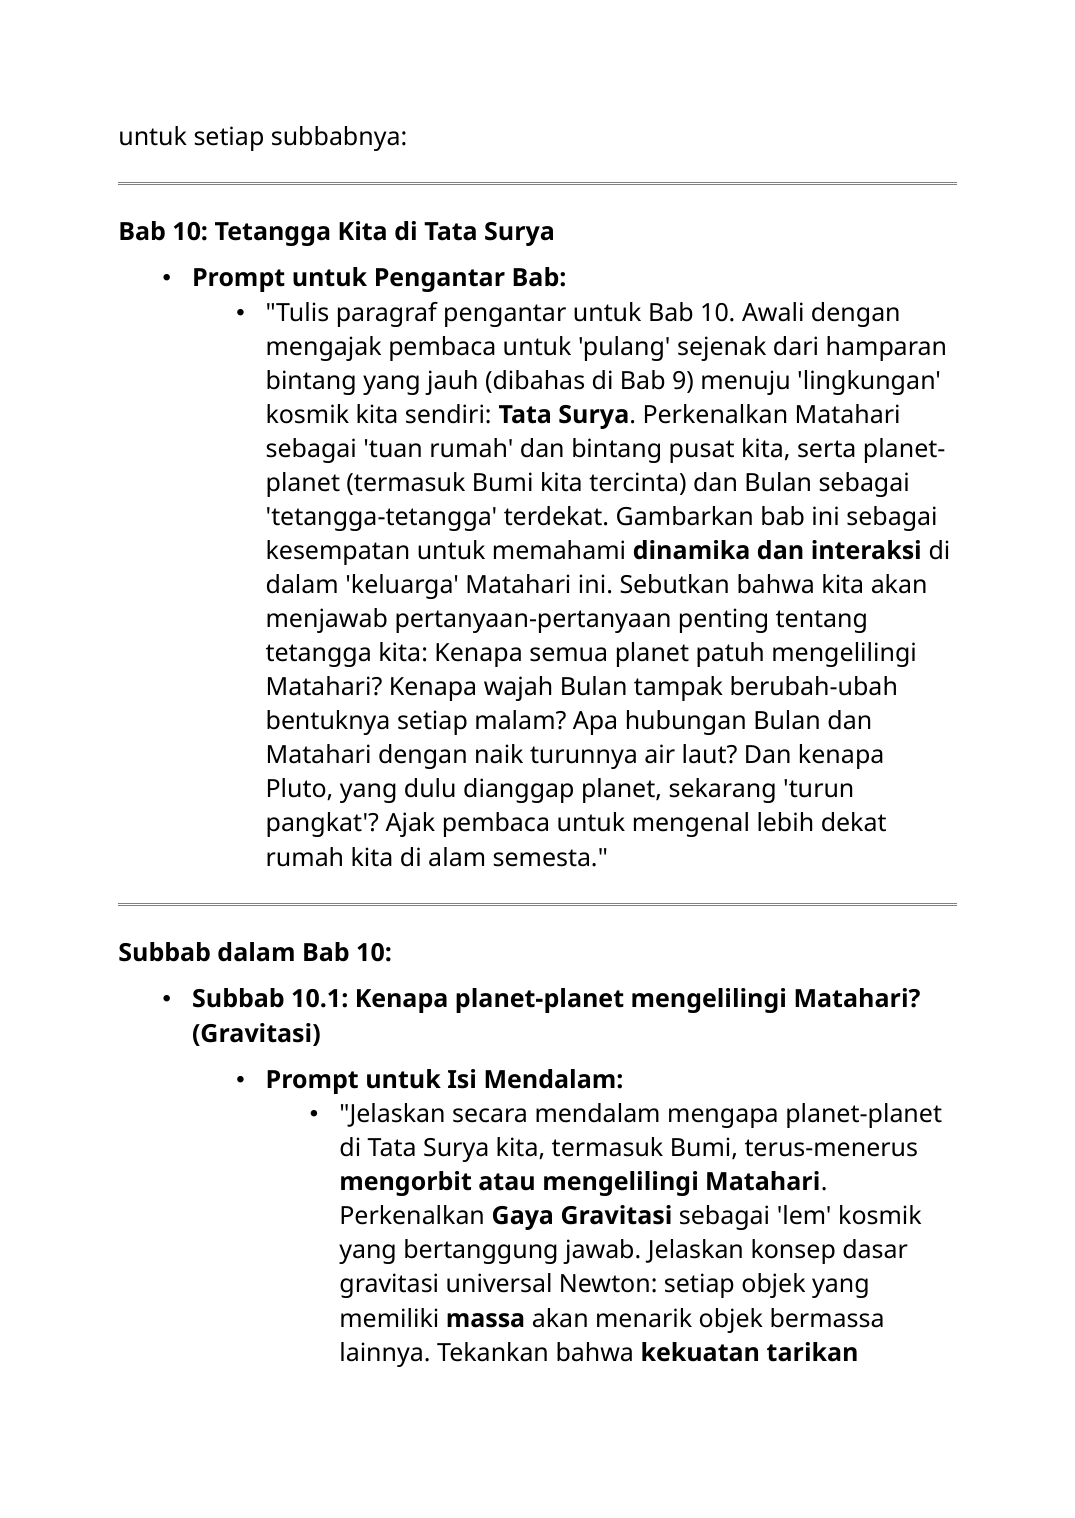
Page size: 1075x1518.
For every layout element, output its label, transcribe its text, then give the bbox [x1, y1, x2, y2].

text Bab 10: Tetangga Kita di Tata Surya [118, 213, 957, 248]
list Prompt untuk Isi Mendalam: [236, 1062, 957, 1096]
list "Jelaskan secara mendalam mengapa planet-planet di Tata Surya kita, termasuk Bumi, terus-menerus mengorbit atau mengelilingi Matahari. Perkenalkan Gaya Gravitasi sebagai 'lem' kosmik yang bertanggung jawab. Jelaskan konsep dasar gravitasi universal Newton: setiap objek yang memiliki massa akan menarik objek bermassa lainnya. Tekankan bahwa kekuatan tarikan [309, 1096, 957, 1368]
text untuk setiap subbabnya: [118, 118, 957, 152]
text Subbab dalam Bab 10: [118, 934, 957, 969]
list Prompt untuk Pengantar Bab: [162, 260, 957, 294]
list "Tulis paragraf pengantar untuk Bab 10. Awali dengan mengajak pembaca untuk 'pulang' sejenak dari hamparan bintang yang jauh (dibahas di Bab 9) menuju 'lingkungan' kosmik kita sendiri: Tata Surya. Perkenalkan Matahari sebagai 'tuan rumah' dan bintang pusat kita, serta planet-planet (termasuk Bumi kita tercinta) dan Bulan sebagai 'tetangga-tetangga' terdekat. Gambarkan bab ini sebagai kesempatan untuk memahami dinamika dan interaksi di dalam 'keluarga' Matahari ini. Sebutkan bahwa kita akan menjawab pertanyaan-pertanyaan penting tentang tetangga kita: Kenapa semua planet patuh mengelilingi Matahari? Kenapa wajah Bulan tampak berubah-ubah bentuknya setiap malam? Apa hubungan Bulan dan Matahari dengan naik turunnya air laut? Dan kenapa Pluto, yang dulu dianggap planet, sekarang 'turun pangkat'? Ajak pembaca untuk mengenal lebih dekat rumah kita di alam semesta." [236, 294, 957, 873]
list Subbab 10.1: Kenapa planet-planet mengelilingi Matahari? (Gravitasi) [162, 981, 957, 1049]
